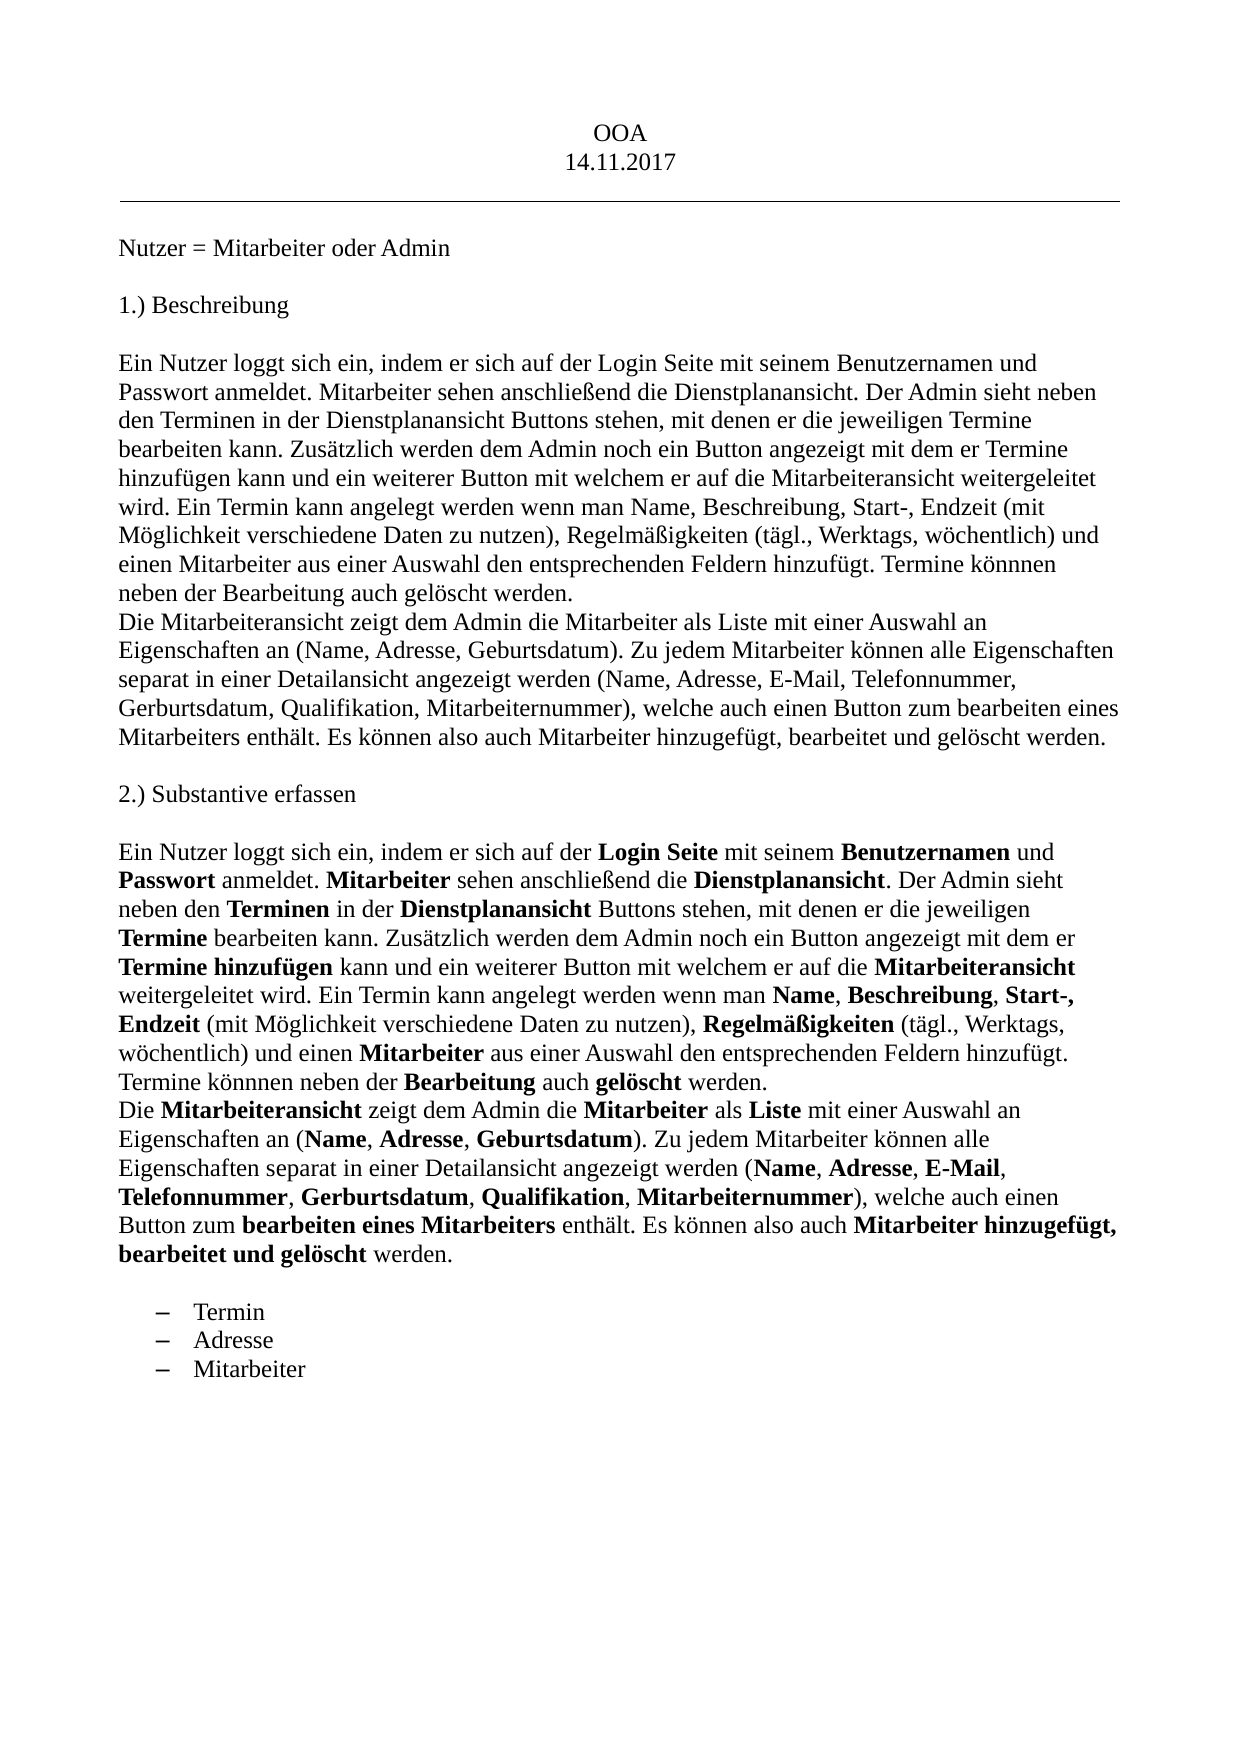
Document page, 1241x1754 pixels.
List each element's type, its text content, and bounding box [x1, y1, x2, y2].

text 2.) Substantive erfassen [118, 779, 1122, 808]
text Nutzer = Mitarbeiter oder Admin [118, 233, 1122, 262]
text Die Mitarbeiteransicht zeigt dem Admin die Mitarbeiter als Liste mit einer Auswahl an Eigenschaften an (Name, Adresse, Geburtsdatum). Zu jedem Mitarbeiter können alle Eigenschaften separat in einer Detailansicht angezeigt werden (Name, Adresse, E-Mail, Telefonnummer, Gerburtsdatum, Qualifikation, Mitarbeiternummer), welche auch einen Button zum bearbeiten eines Mitarbeiters enthält. Es können also auch Mitarbeiter hinzugefügt, bearbeitet und gelöscht werden. [118, 1096, 1122, 1268]
text OOA [118, 118, 1122, 147]
text Die Mitarbeiteransicht zeigt dem Admin die Mitarbeiter als Liste mit einer Auswahl an Eigenschaften an (Name, Adresse, Geburtsdatum). Zu jedem Mitarbeiter können alle Eigenschaften separat in einer Detailansicht angezeigt werden (Name, Adresse, E-Mail, Telefonnummer, Gerburtsdatum, Qualifikation, Mitarbeiternummer), welche auch einen Button zum bearbeiten eines Mitarbeiters enthält. Es können also auch Mitarbeiter hinzugefügt, bearbeitet und gelöscht werden. [118, 607, 1122, 751]
list Mitarbeiter [156, 1354, 1122, 1383]
text Ein Nutzer loggt sich ein, indem er sich auf der Login Seite mit seinem Benutzernamen und Passwort anmeldet. Mitarbeiter sehen anschließend die Dienstplanansicht. Der Admin sieht neben den Terminen in der Dienstplanansicht Buttons stehen, mit denen er die jeweiligen Termine bearbeiten kann. Zusätzlich werden dem Admin noch ein Button angezeigt mit dem er Termine hinzufügen kann und ein weiterer Button mit welchem er auf die Mitarbeiteransicht weitergeleitet wird. Ein Termin kann angelegt werden wenn man Name, Beschreibung, Start-, Endzeit (mit Möglichkeit verschiedene Daten zu nutzen), Regelmäßigkeiten (tägl., Werktags, wöchentlich) und einen Mitarbeiter aus einer Auswahl den entsprechenden Feldern hinzufügt. Termine könnnen neben der Bearbeitung auch gelöscht werden. [118, 837, 1122, 1096]
text 1.) Beschreibung [118, 291, 1122, 319]
text Ein Nutzer loggt sich ein, indem er sich auf der Login Seite mit seinem Benutzernamen und Passwort anmeldet. Mitarbeiter sehen anschließend die Dienstplanansicht. Der Admin sieht neben den Terminen in der Dienstplanansicht Buttons stehen, mit denen er die jeweiligen Termine bearbeiten kann. Zusätzlich werden dem Admin noch ein Button angezeigt mit dem er Termine hinzufügen kann und ein weiterer Button mit welchem er auf die Mitarbeiteransicht weitergeleitet wird. Ein Termin kann angelegt werden wenn man Name, Beschreibung, Start-, Endzeit (mit Möglichkeit verschiedene Daten zu nutzen), Regelmäßigkeiten (tägl., Werktags, wöchentlich) und einen Mitarbeiter aus einer Auswahl den entsprechenden Feldern hinzufügt. Termine könnnen neben der Bearbeitung auch gelöscht werden. [118, 348, 1122, 607]
list Termin [156, 1297, 1122, 1326]
list Adresse [156, 1326, 1122, 1354]
text 14.11.2017 [118, 147, 1122, 176]
